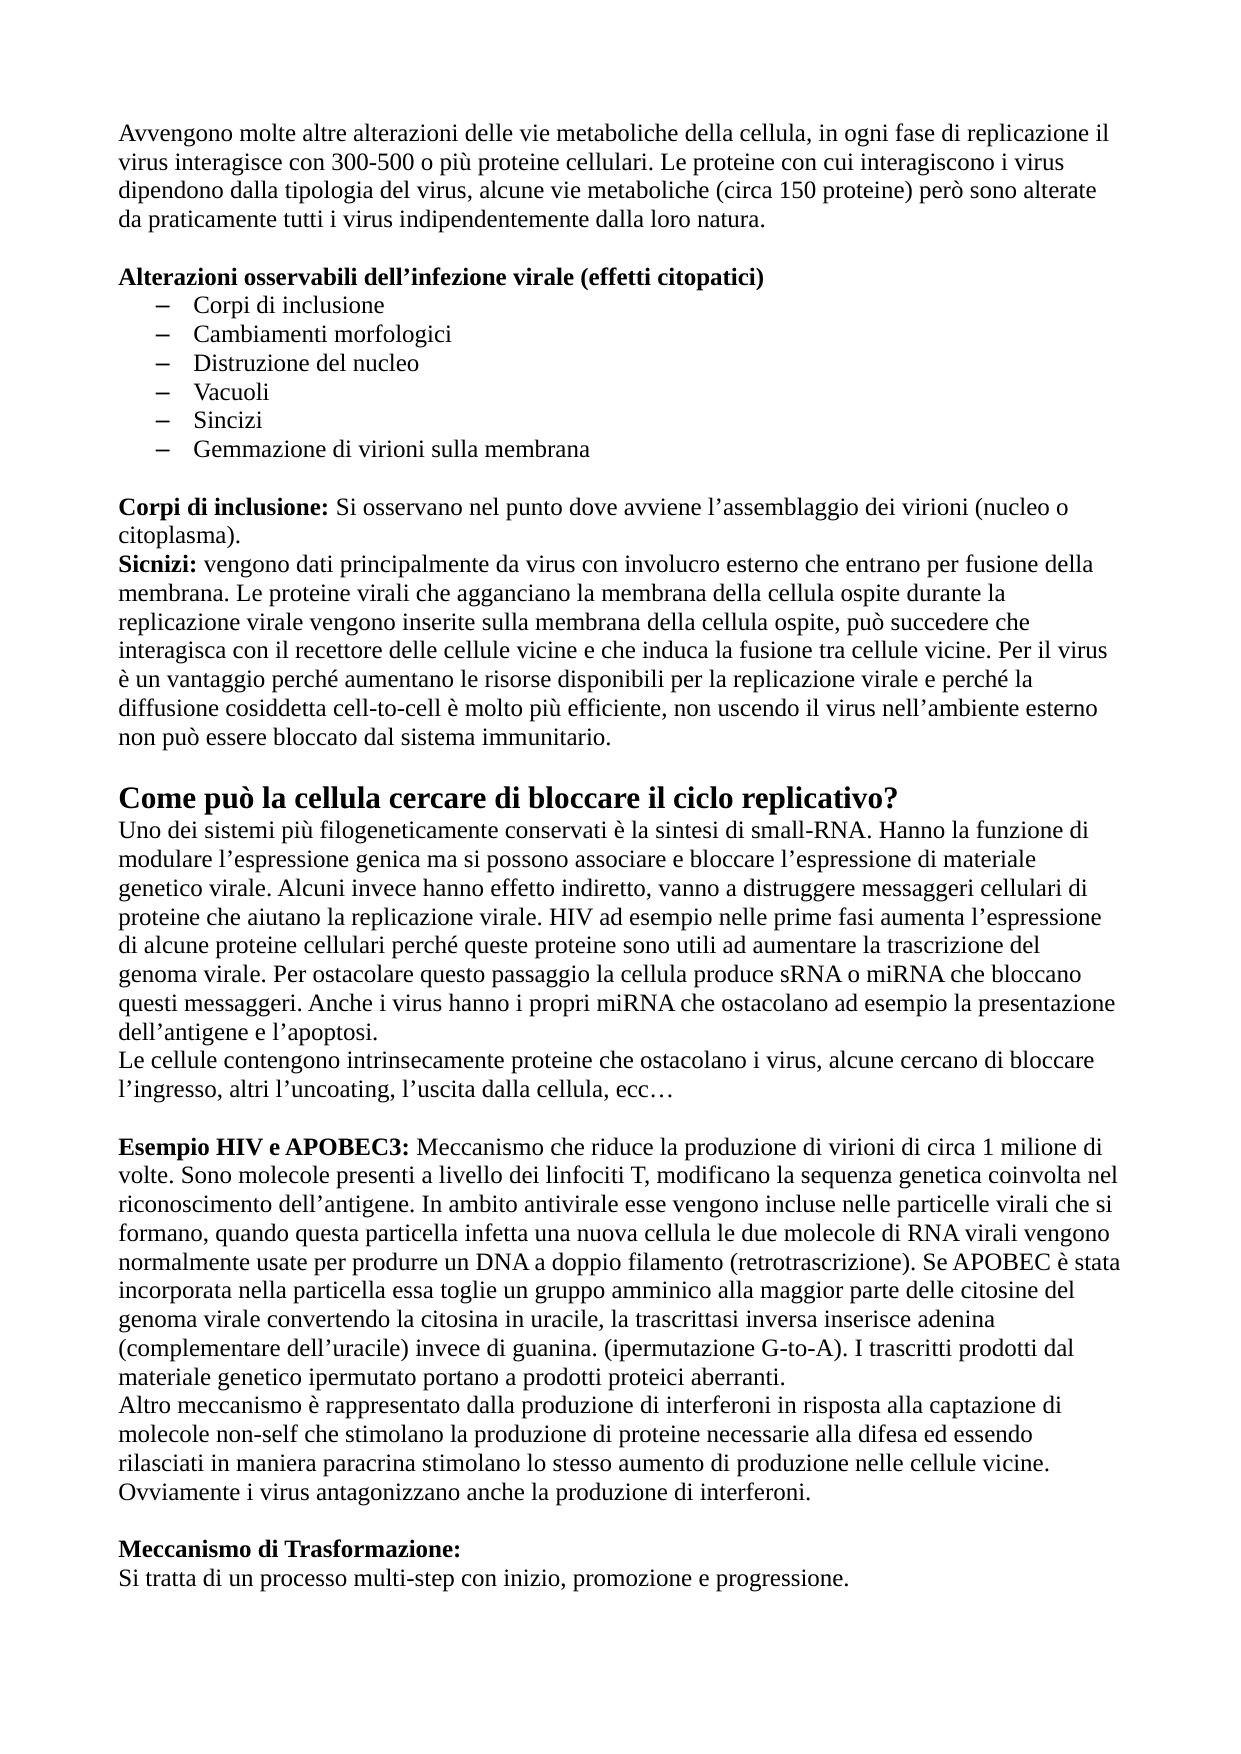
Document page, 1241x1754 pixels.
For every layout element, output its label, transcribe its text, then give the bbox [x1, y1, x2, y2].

text Meccanismo di Trasformazione: [118, 1534, 1122, 1563]
text Esempio HIV e APOBEC3: Meccanismo che riduce la produzione di virioni di circa 1 milione di volte. Sono molecole presenti a livello dei linfociti T, modificano la sequenza genetica coinvolta nel riconoscimento dell’antigene. In ambito antivirale esse vengono incluse nelle particelle virali che si formano, quando questa particella infetta una nuova cellula le due molecole di RNA virali vengono normalmente usate per produrre un DNA a doppio filamento (retrotrascrizione). Se APOBEC è stata incorporata nella particella essa toglie un gruppo amminico alla maggior parte delle citosine del genoma virale convertendo la citosina in uracile, la trascrittasi inversa inserisce adenina (complementare dell’uracile) invece di guanina. (ipermutazione G-to-A). I trascritti prodotti dal materiale genetico ipermutato portano a prodotti proteici aberranti. [118, 1132, 1122, 1390]
list Cambiamenti morfologici [156, 319, 1122, 348]
text Si tratta di un processo multi-step con inizio, promozione e progressione. [118, 1563, 1122, 1592]
text Altro meccanismo è rappresentato dalla produzione di interferoni in risposta alla captazione di molecole non-self che stimolano la produzione di proteine necessarie alla difesa ed essendo rilasciati in maniera paracrina stimolano lo stesso aumento di produzione nelle cellule vicine. Ovviamente i virus antagonizzano anche la produzione di interferoni. [118, 1390, 1122, 1505]
text Sicnizi: vengono dati principalmente da virus con involucro esterno che entrano per fusione della membrana. Le proteine virali che agganciano la membrana della cellula ospite durante la replicazione virale vengono inserite sulla membrana della cellula ospite, può succedere che interagisca con il recettore delle cellule vicine e che induca la fusione tra cellule vicine. Per il virus è un vantaggio perché aumentano le risorse disponibili per la replicazione virale e perché la diffusione cosiddetta cell-to-cell è molto più efficiente, non uscendo il virus nell’ambiente esterno non può essere bloccato dal sistema immunitario. [118, 549, 1122, 751]
list Gemmazione di virioni sulla membrana [156, 434, 1122, 463]
list Corpi di inclusione [156, 291, 1122, 319]
text Avvengono molte altre alterazioni delle vie metaboliche della cellula, in ogni fase di replicazione il virus interagisce con 300-500 o più proteine cellulari. Le proteine con cui interagiscono i virus dipendono dalla tipologia del virus, alcune vie metaboliche (circa 150 proteine) però sono alterate da praticamente tutti i virus indipendentemente dalla loro natura. [118, 118, 1122, 233]
text Uno dei sistemi più filogeneticamente conservati è la sintesi di small-RNA. Hanno la funzione di modulare l’espressione genica ma si possono associare e bloccare l’espressione di materiale genetico virale. Alcuni invece hanno effetto indiretto, vanno a distruggere messaggeri cellulari di proteine che aiutano la replicazione virale. HIV ad esempio nelle prime fasi aumenta l’espressione di alcune proteine cellulari perché queste proteine sono utili ad aumentare la trascrizione del genoma virale. Per ostacolare questo passaggio la cellula produce sRNA o miRNA che bloccano questi messaggeri. Anche i virus hanno i propri miRNA che ostacolano ad esempio la presentazione dell’antigene e l’apoptosi. [118, 815, 1122, 1045]
list Distruzione del nucleo [156, 348, 1122, 377]
text Alterazioni osservabili dell’infezione virale (effetti citopatici) [118, 262, 1122, 291]
text Corpi di inclusione: Si osservano nel punto dove avviene l’assemblaggio dei virioni (nucleo o citoplasma). [118, 492, 1122, 549]
list Sincizi [156, 406, 1122, 434]
text Come può la cellula cercare di bloccare il ciclo replicativo? [118, 779, 1122, 815]
text Le cellule contengono intrinsecamente proteine che ostacolano i virus, alcune cercano di bloccare l’ingresso, altri l’uncoating, l’uscita dalla cellula, ecc… [118, 1045, 1122, 1103]
list Vacuoli [156, 377, 1122, 406]
